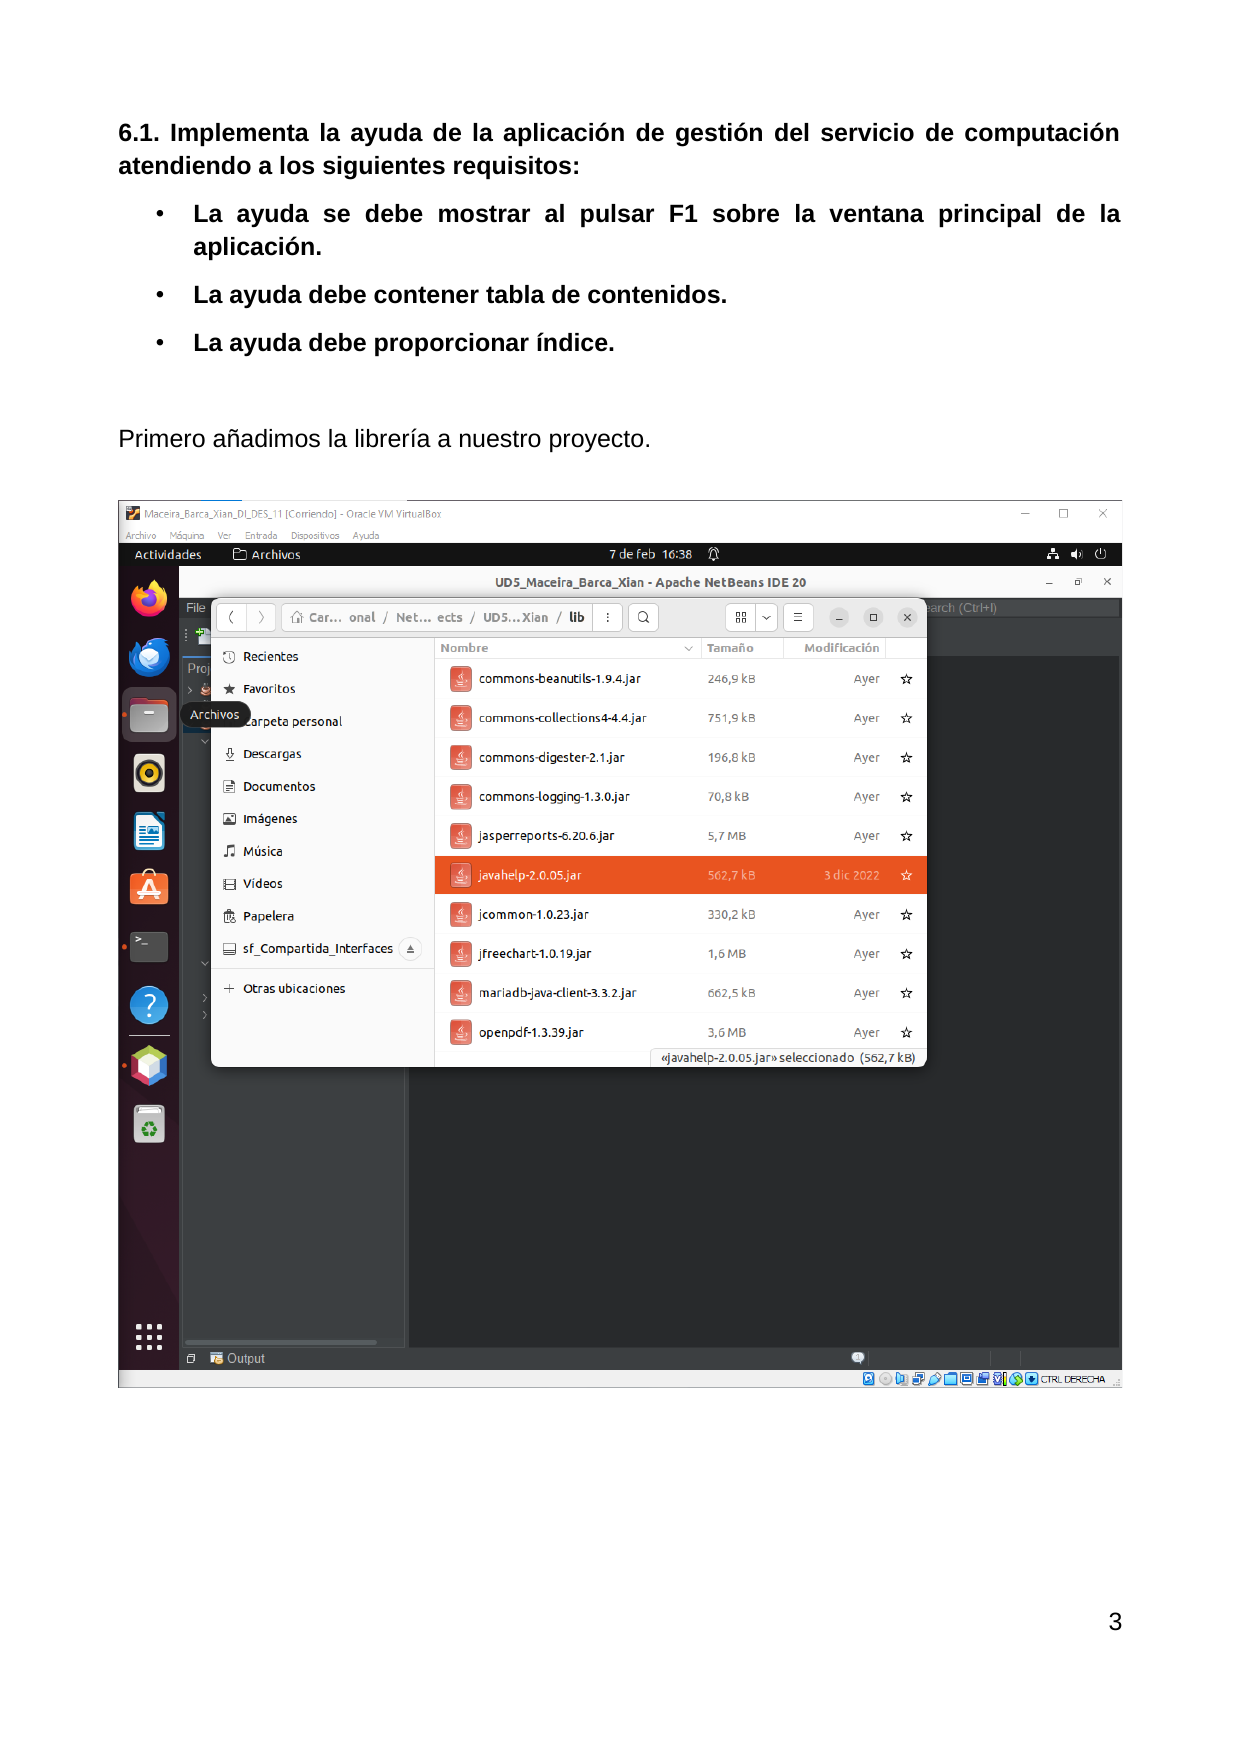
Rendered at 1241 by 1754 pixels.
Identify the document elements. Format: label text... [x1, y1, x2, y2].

text 6.1. Implementa la ayuda de la aplicación de gestión del servicio de computación atendiendo a los siguientes requisitos: [118, 118, 1122, 180]
list La ayuda se debe mostrar al pulsar F1 sobre la ventana principal de la aplicación. [156, 199, 1122, 261]
text Primero añadimos la librería a nuestro proyecto. [118, 423, 1122, 452]
picture [118, 500, 1123, 1388]
list La ayuda debe contener tabla de contenidos. [156, 280, 1122, 309]
list La ayuda debe proporcionar índice. [156, 328, 1122, 357]
